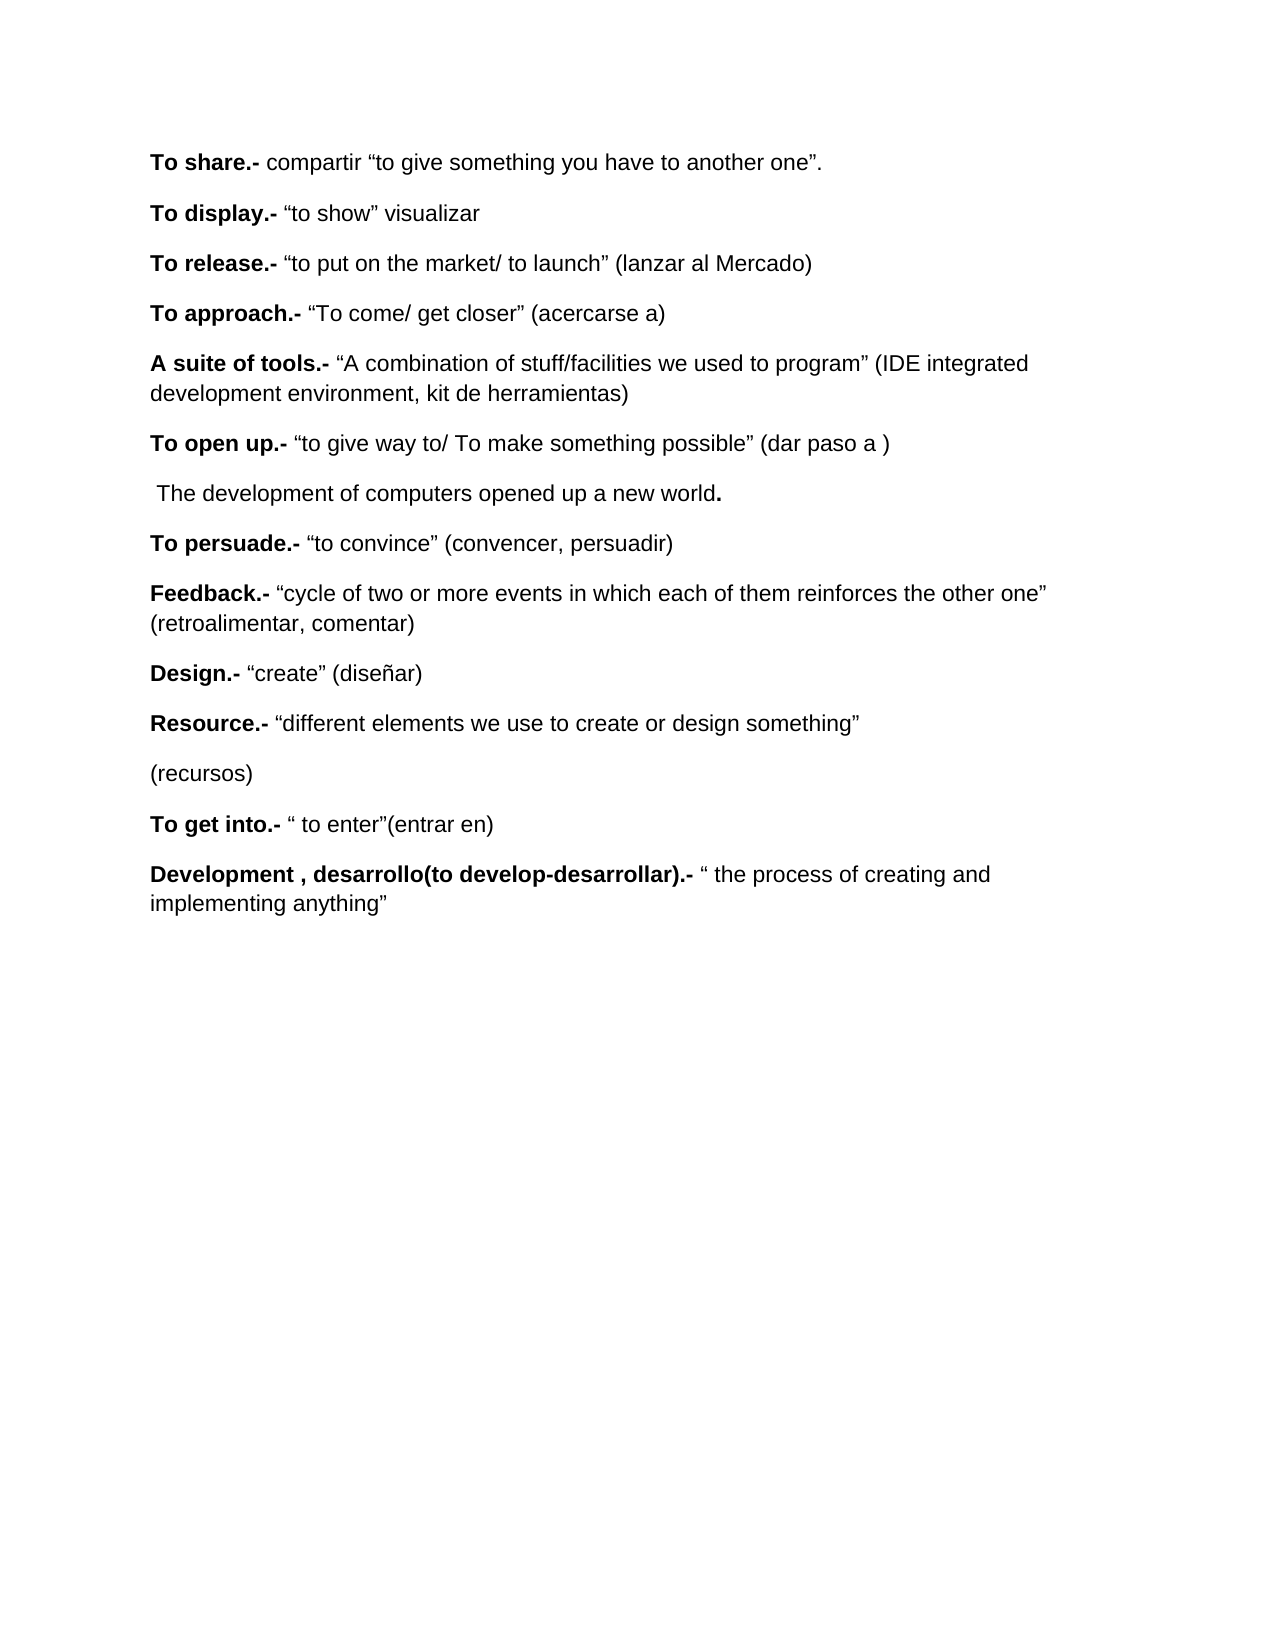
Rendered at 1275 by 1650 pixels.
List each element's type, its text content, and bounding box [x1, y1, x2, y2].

text (recursos) [150, 761, 1125, 787]
text The development of computers opened up a new world. [150, 481, 1125, 506]
text Development , desarrollo(to develop-desarrollar).- “ the process of creating and implementing anything” [150, 861, 1125, 916]
text To get into.- “ to enter”(entrar en) [150, 811, 1125, 837]
text Resource.- “different elements we use to create or design something” [150, 711, 1125, 736]
text To open up.- “to give way to/ To make something possible” (dar paso a ) [150, 430, 1125, 456]
text A suite of tools.- “A combination of stuff/facilities we used to program” (IDE integrated development environment, kit de herramientas) [150, 351, 1125, 406]
text To display.- “to show” visualizar [150, 200, 1125, 226]
text To share.- compartir “to give something you have to another one”. [150, 150, 1125, 176]
text To release.- “to put on the market/ to launch” (lanzar al Mercado) [150, 250, 1125, 276]
text To approach.- “To come/ get closer” (acercarse a) [150, 301, 1125, 326]
text To persuade.- “to convince” (convencer, persuadir) [150, 531, 1125, 556]
text Design.- “create” (diseñar) [150, 661, 1125, 686]
text Feedback.- “cycle of two or more events in which each of them reinforces the other one” (retroalimentar, comentar) [150, 581, 1125, 636]
